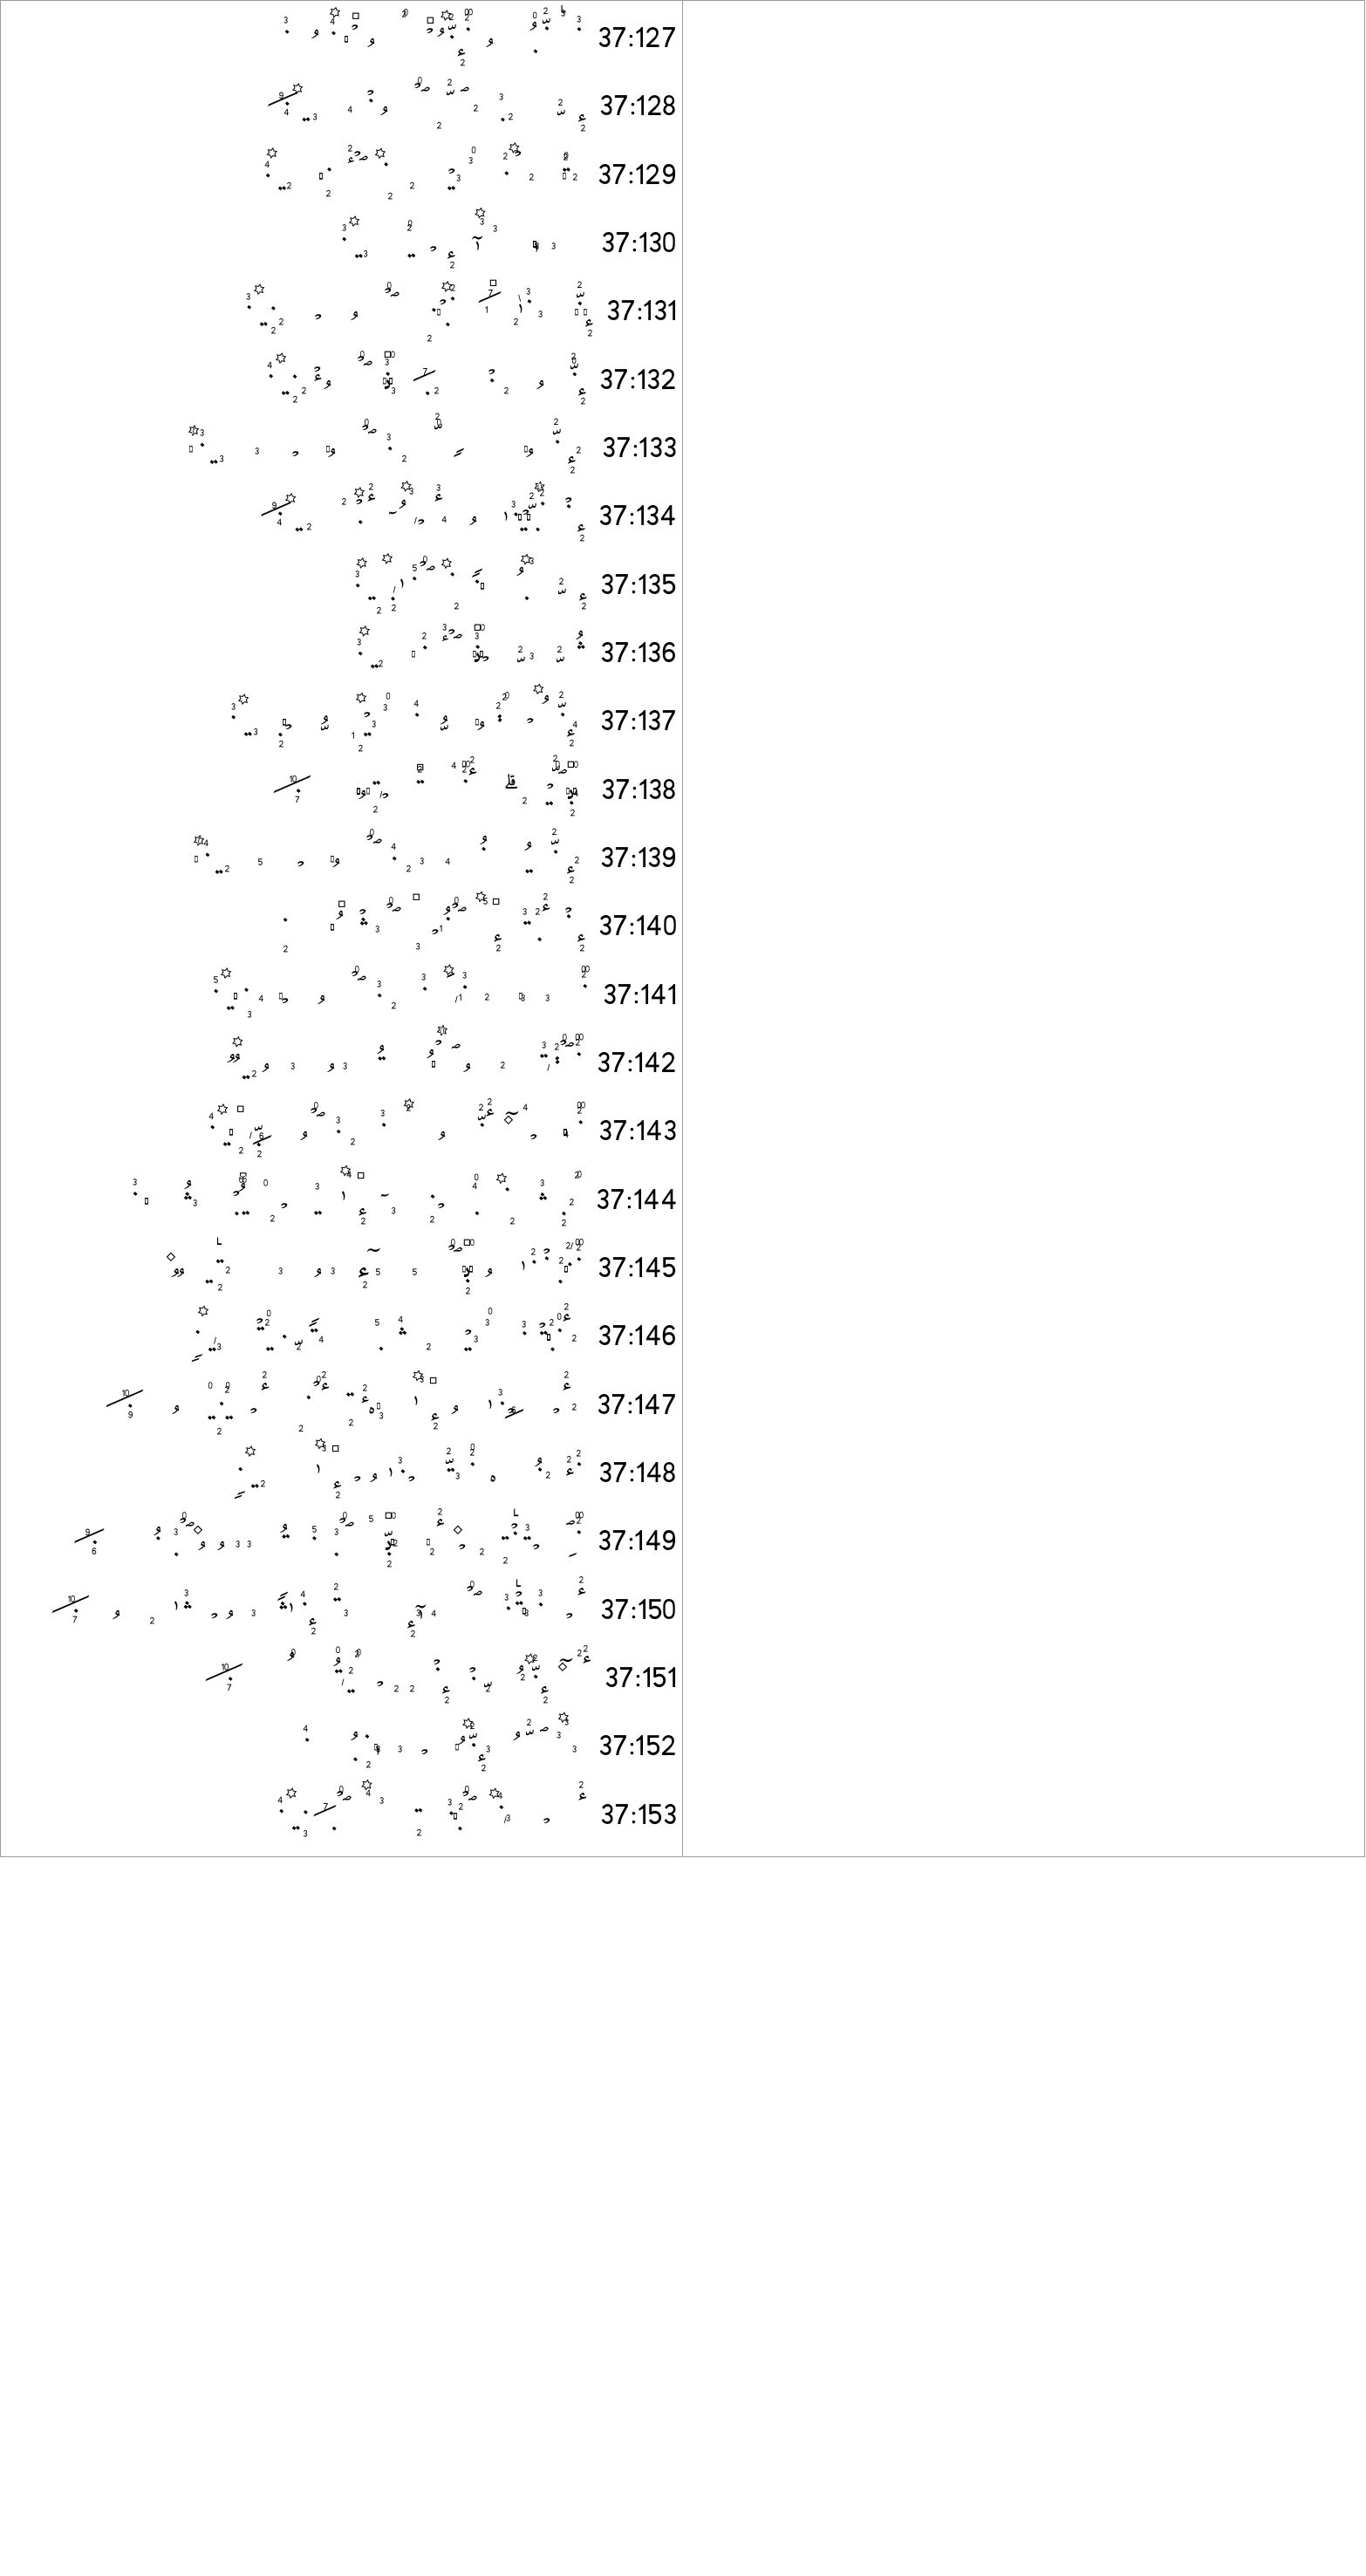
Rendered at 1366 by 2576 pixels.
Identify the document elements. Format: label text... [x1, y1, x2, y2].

table_header [683, 1, 1364, 1855]
table_header 37:127 فَََكَََذََّـبُوهُ فََإِِنََّهُمْ لََمُحْٜٜضََََرُونَََ 37:128 إِِلََّا عِِبَََـادََ ٱللََّهِِ ٱلْمُخْلََََصِِِينَََََََََــــ 37:129 وََـتََٜرََكْنََا عَََلَََيْـهِِ فِِى ٱلْءََاخِِٜٜرِِينََََ 37:130 سَََلَََٰــٜٜٜٜٜمٌ عَََلَََىٰٓٓ إِِلْ ـيََاسِِِينَََ 37:131 إِِٜنََّٜا كَََذَََٰلِِكَََََََـ نََجْٜزِِى ٱلْمُحْسِِــنِِينَََ 37:132 إِِنََّهُۥ مِِنْ عِِبَََََََـــادِِِٜٜنَََٜا ٱلْمُؤْمِِنِِينََََ 37:133 وََإِِنََّ لُٜوطًۭـا لََّمِِنَََ ٱلْمُٜرْسَََلِِِينَََٜ 37:134 إِِذْ نََجََّٜٜيْٜٜنَََٰــهُ وََََأَََهْـلَََهُۥٓ أََجْمََعِِينَََََََََــــ 37:135 إِِلََّا ــعَََجُوٜٜزًۭا فِِى ٱلْغَََََٰــــبِِرِِينَََ 37:136 ثُــمََّ دَََـمََّرْٜٜنَََٜا ٱلْءَََاخََٜرِِينَََ 37:137 وََََإِِنََّكُمْـ لََٺََـمُٜرُّونََََ عَََلَََيْهِِـم ـمُّصْٜٜبِِـحِِِينَََ 37:138 وََََٜٜبِِٜٱلََّيْــلِِ ۗ أََفََلََََا ــتََعْـقِِٜلُٜٜٜٜٜٜٜٜونََََََََََـــــــ 37:139 وََإِِنََّ يُونُسََََ لَََــمِِنََََ ٱلْمُٜرْسَََََلِِينََََٜ 37:140 إِِذْ أََبََقَََ إِِلَََََى ٱـلْفُـلْكِِِ ٱلْمَََشْحُٜٜونِِ 37:141 ــفََسَََاهَََٜمََ فَََـكَانَََ مِِنَََ ٱلْمُدْٜحََََضِِِٜٜينَََََ 37:142 فََٱلْٺََـقَََمََهُ ٱلْحُٜٜوتُ وَََهُوَََ مُلِِيمٌۭ 37:143 ــفََلََََٜٜٜٜٜوْلََََآٓ أََنََّــهُۥ كََانَََ مِِنَََ ٱلْمُسََََََــبِِّـحِِٜٜينََََ 37:144 لََلََبِِثَََ فِِى ـبََََطْنِِهِِِۦٓ إِِلََََىٰ ــيَََوْمِِـ ــــيُبْـعَََـثُوٜٜنَََ 37:145 ــفََنََٜٜبََذْنََٰـــهُ ٜٜبِِٜٱلْعَََََـــرَََََآٓءِِ وَََهُوَََ سََقِِيــــمٌۭـ 37:146 وََأََـنۢبََٜٜٜٜتْـــنَََا عَََلَََيْـهِِ شََََجَََََــــرََََةًۭ مِِّن ـيََقْطِِِـينٍۢ 37:147 وََأََرْسََََََلْنَََٰـــهُ إِِلَََىٰ مِِِٜا۟ئََــةِِ أََـلْفٍٍ أََوْ يََزِِيدُونََََََََََـــــــــ 37:148 فََـََٔامََنُوا۟ ـفََمَََتََّـعْنَََٰـــهُــمْ إِِلَََىٰ حِِينٍۢ 37:149 فََٱِسْـــتَََفْتِِــهِِــمْـ أََلِِٜرََٜٜبِِّكَََََ ٱلْبَََــــنَََََاتُ وَََلَََـهُــمُـ ٱلْبَََـــنُونَََََََََــــــ 37:150 أََمْ خَََلَََٜٜقْنَََـــا ٱلْمََََلَََٰٓٓــئِِـكَََــــــــــةََ إِِنََََٰــــثًۭـا وَََهُـــمْ شَََٰــــهِِـدُونََََََََََـــــــ 37:151 أََلََآٓ إِِنََّهُــم مِِّنْ إِِفْكِِـهِِـمْ لََيََـقُولُونََََََََََـــــــ 37:152 وَََلَََدَََ ٱللََّهُ وَََإِِنََّهُٜمْ لَََكَََٰٜذِِــبُونََََ 37:153 أََصْطَََــفََََى ٱـلْبََٜٜنَََــاتِِ عَََلََََى ٱلْبَََََََـــــنِِِينََََ [1, 1, 682, 1855]
